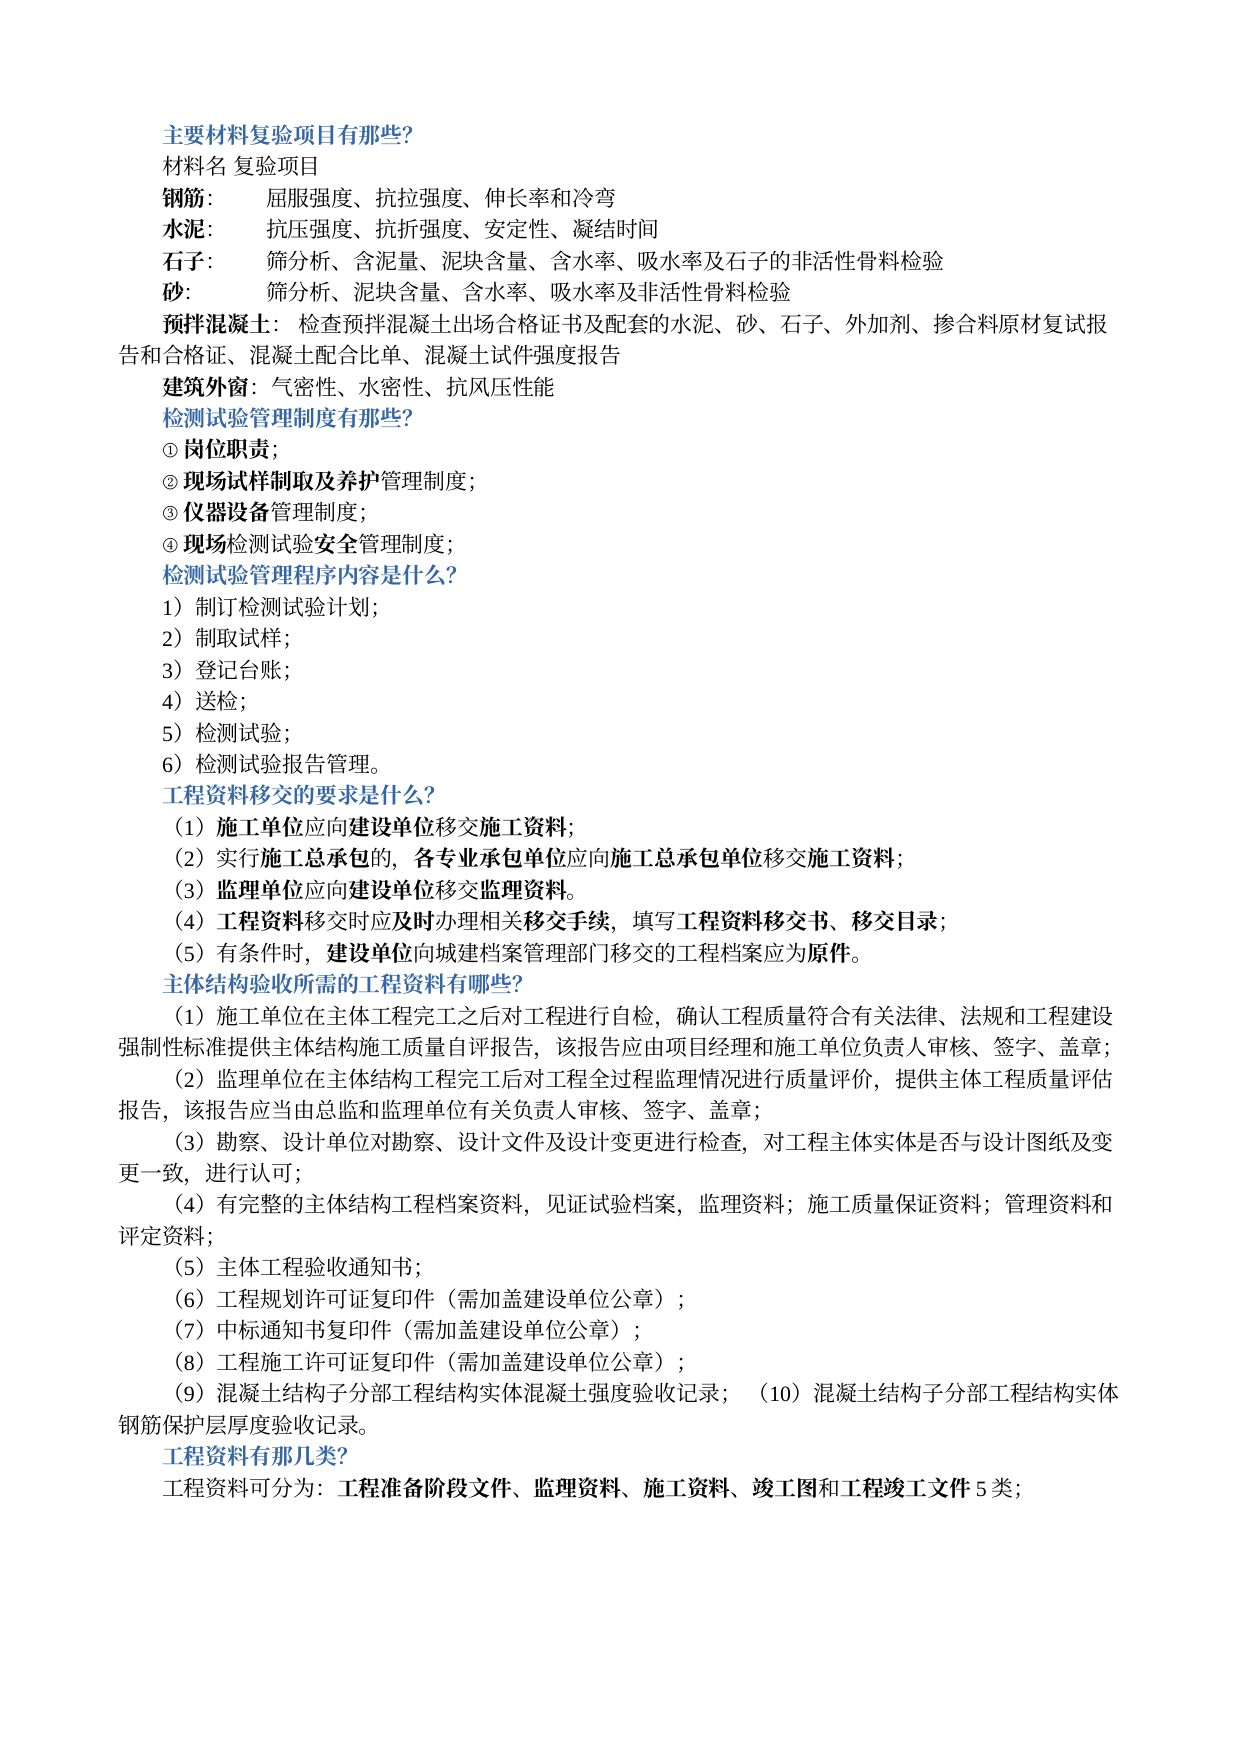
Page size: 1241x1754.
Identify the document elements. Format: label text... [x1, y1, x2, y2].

text （9）混凝土结构子分部工程结构实体混凝土强度验收记录； （10）混凝土结构子分部工程结构实体钢筋保护层厚度验收记录。 [118, 1376, 1122, 1439]
subtitle 主要材料复验项目有那些？ [118, 118, 1122, 149]
text （7）中标通知书复印件（需加盖建设单位公章）； [118, 1313, 1122, 1345]
text ①岗位职责； [118, 433, 1122, 464]
text ④现场检测试验安全管理制度； [118, 527, 1122, 558]
text （3）监理单位应向建设单位移交监理资料。 [118, 873, 1122, 904]
text 4）送检； [118, 684, 1122, 716]
text （4）有完整的主体结构工程档案资料，见证试验档案，监理资料；施工质量保证资料；管理资料和评定资料； [118, 1188, 1122, 1251]
text 5）检测试验； [118, 716, 1122, 747]
text （2）监理单位在主体结构工程完工后对工程全过程监理情况进行质量评价，提供主体工程质量评估报告，该报告应当由总监和监理单位有关负责人审核、签字、盖章； [118, 1062, 1122, 1125]
text ③仪器设备管理制度； [118, 496, 1122, 527]
subtitle 检测试验管理制度有那些？ [118, 401, 1122, 433]
text 1）制订检测试验计划； [118, 590, 1122, 621]
text （2）实行施工总承包的，各专业承包单位应向施工总承包单位移交施工资料； [118, 842, 1122, 873]
text 材料名 复验项目 [118, 149, 1122, 181]
text 砂： 筛分析、泥块含量、含水率、吸水率及非活性骨料检验 [118, 275, 1122, 307]
subtitle 检测试验管理程序内容是什么？ [118, 558, 1122, 590]
text （1）施工单位应向建设单位移交施工资料； [118, 810, 1122, 842]
text 石子： 筛分析、含泥量、泥块含量、含水率、吸水率及石子的非活性骨料检验 [118, 244, 1122, 275]
text 钢筋： 屈服强度、抗拉强度、伸长率和冷弯 [118, 181, 1122, 212]
text 6）检测试验报告管理。 [118, 747, 1122, 779]
text （3）勘察、设计单位对勘察、设计文件及设计变更进行检查，对工程主体实体是否与设计图纸及变更一致，进行认可； [118, 1125, 1122, 1188]
text 建筑外窗：气密性、水密性、抗风压性能 [118, 370, 1122, 401]
text 预拌混凝土： 检查预拌混凝土出场合格证书及配套的水泥、砂、石子、外加剂、掺合料原材复试报告和合格证、混凝土配合比单、混凝土试件强度报告 [118, 307, 1122, 370]
subtitle 工程资料有那几类？ [118, 1439, 1122, 1471]
text 水泥： 抗压强度、抗折强度、安定性、凝结时间 [118, 212, 1122, 244]
text （5）主体工程验收通知书； [118, 1251, 1122, 1282]
subtitle 主体结构验收所需的工程资料有哪些？ [118, 967, 1122, 999]
text ②现场试样制取及养护管理制度； [118, 464, 1122, 496]
text 工程资料可分为：工程准备阶段文件、监理资料、施工资料、竣工图和工程竣工文件5类； [118, 1471, 1122, 1502]
text （5）有条件时，建设单位向城建档案管理部门移交的工程档案应为原件。 [118, 936, 1122, 967]
text 2）制取试样； [118, 621, 1122, 653]
text 3）登记台账； [118, 653, 1122, 684]
text （6）工程规划许可证复印件（需加盖建设单位公章）； [118, 1282, 1122, 1313]
text （1）施工单位在主体工程完工之后对工程进行自检，确认工程质量符合有关法律、法规和工程建设强制性标准提供主体结构施工质量自评报告，该报告应由项目经理和施工单位负责人审核、签字、盖章； [118, 999, 1122, 1062]
text （4）工程资料移交时应及时办理相关移交手续，填写工程资料移交书、移交目录； [118, 904, 1122, 936]
text （8）工程施工许可证复印件（需加盖建设单位公章）； [118, 1345, 1122, 1376]
subtitle 工程资料移交的要求是什么？ [118, 779, 1122, 810]
